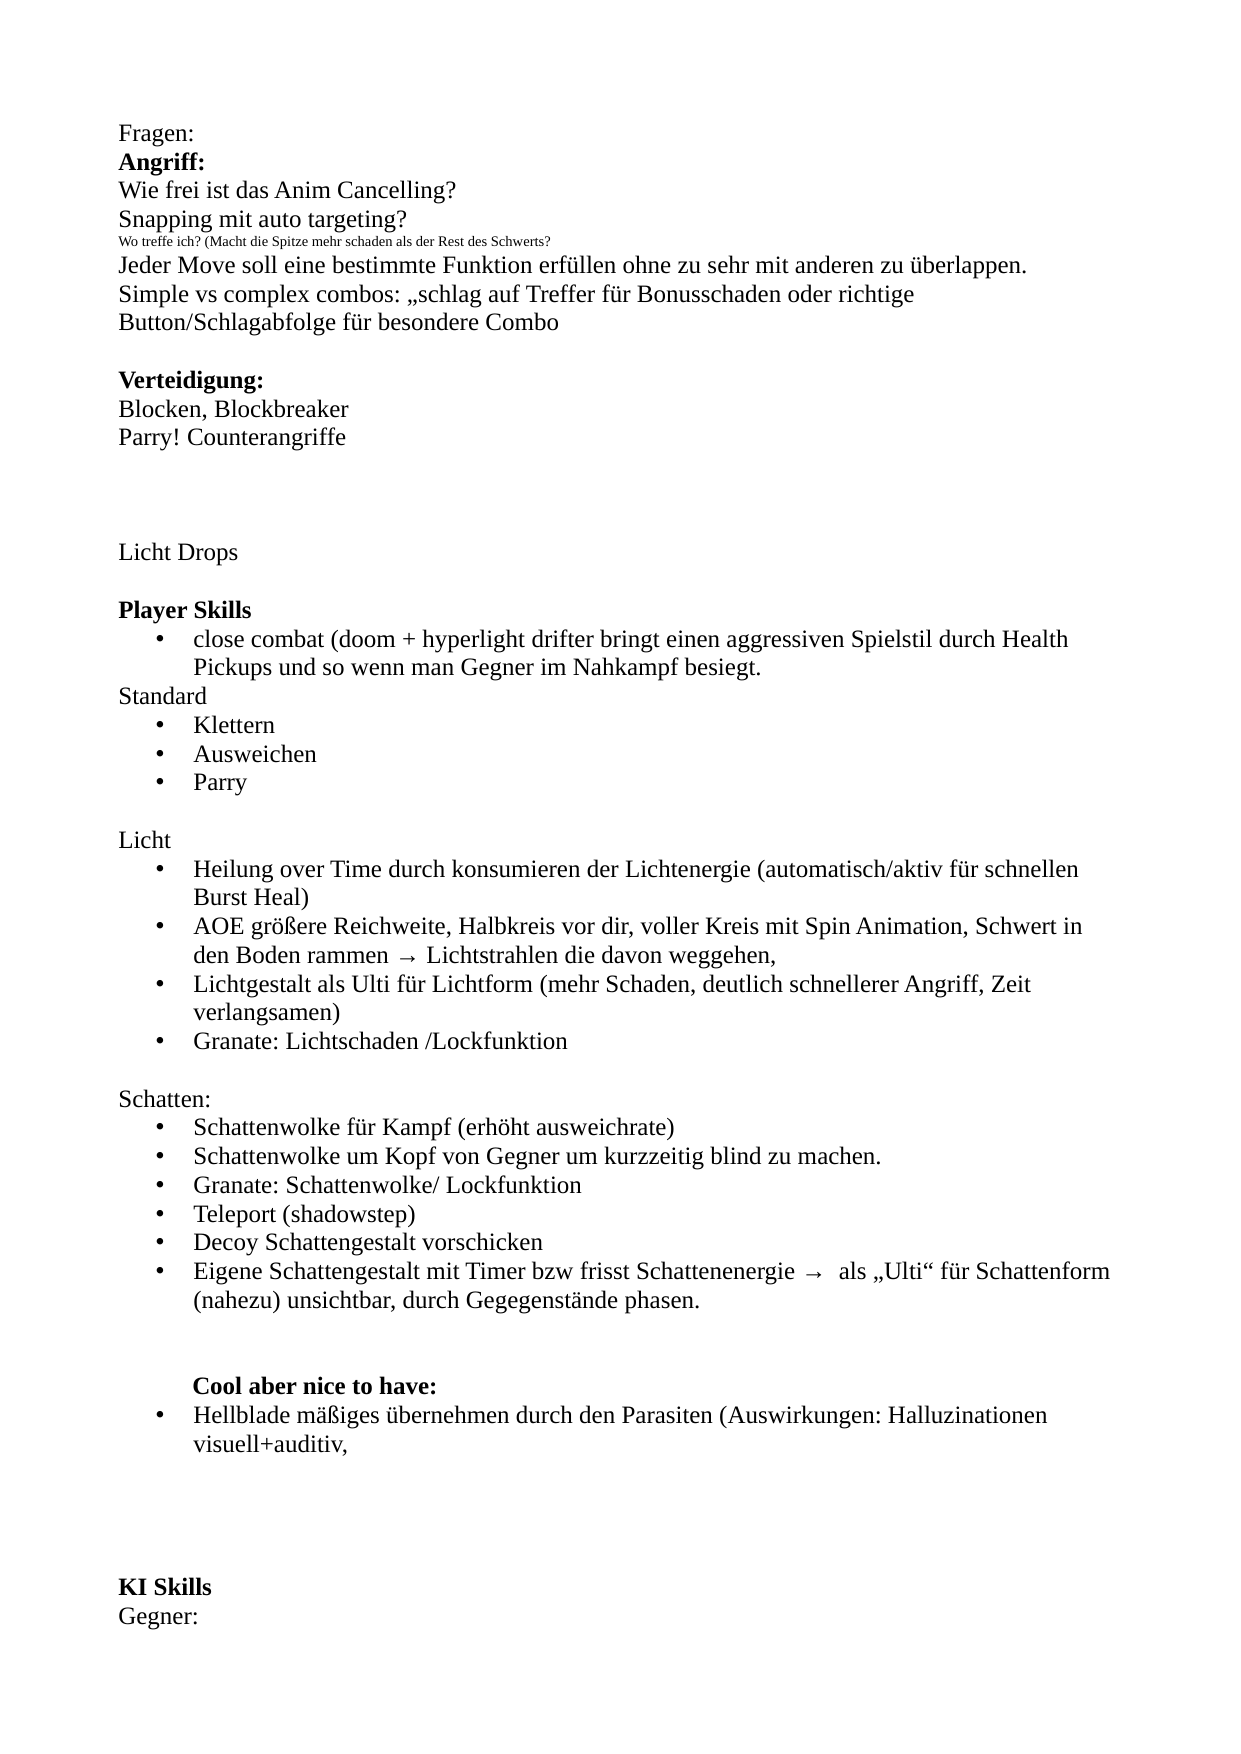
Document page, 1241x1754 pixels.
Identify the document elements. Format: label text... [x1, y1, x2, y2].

text Fragen: [118, 118, 1122, 147]
text Licht [118, 825, 1122, 854]
list Lichtgestalt als Ulti für Lichtform (mehr Schaden, deutlich schnellerer Angriff, Zeit verlangsamen) [156, 969, 1122, 1026]
list close combat (doom + hyperlight drifter bringt einen aggressiven Spielstil durch Health Pickups und so wenn man Gegner im Nahkampf besiegt. [156, 624, 1122, 681]
text Angriff: [118, 147, 1122, 176]
text KI Skills [118, 1572, 1122, 1601]
text Parry! Counterangriffe [118, 422, 1122, 451]
list Heilung over Time durch konsumieren der Lichtenergie (automatisch/aktiv für schnellen Burst Heal) [156, 854, 1122, 911]
text Wie frei ist das Anim Cancelling? [118, 176, 1122, 204]
text Schatten: [118, 1084, 1122, 1112]
list Schattenwolke um Kopf von Gegner um kurzzeitig blind zu machen. [156, 1141, 1122, 1170]
text Blocken, Blockbreaker [118, 394, 1122, 422]
list Granate: Schattenwolke/ Lockfunktion [156, 1170, 1122, 1199]
text Jeder Move soll eine bestimmte Funktion erfüllen ohne zu sehr mit anderen zu überlappen. [118, 250, 1122, 279]
list Ausweichen [156, 739, 1122, 767]
text Licht Drops [118, 537, 1122, 566]
list Hellblade mäßiges übernehmen durch den Parasiten (Auswirkungen: Halluzinationen visuell+auditiv, [156, 1400, 1122, 1457]
list Eigene Schattengestalt mit Timer bzw frisst Schattenenergie → als „Ulti“ für Schattenform (nahezu) unsichtbar, durch Gegegenstände phasen. [156, 1256, 1122, 1314]
list Teleport (shadowstep) [156, 1199, 1122, 1227]
text Wo treffe ich? (Macht die Spitze mehr schaden als der Rest des Schwerts? [118, 233, 1122, 250]
list Klettern [156, 710, 1122, 739]
text Player Skills [118, 595, 1122, 624]
list Parry [156, 767, 1122, 796]
list Decoy Schattengestalt vorschicken [156, 1227, 1122, 1256]
list Granate: Lichtschaden /Lockfunktion [156, 1026, 1122, 1055]
text Cool aber nice to have: [118, 1371, 1122, 1400]
list AOE größere Reichweite, Halbkreis vor dir, voller Kreis mit Spin Animation, Schwert in den Boden rammen → Lichtstrahlen die davon weggehen, [156, 911, 1122, 969]
text Verteidigung: [118, 365, 1122, 394]
text Standard [118, 681, 1122, 710]
text Gegner: [118, 1601, 1122, 1630]
text Snapping mit auto targeting? [118, 204, 1122, 233]
text Simple vs complex combos: „schlag auf Treffer für Bonusschaden oder richtige Button/Schlagabfolge für besondere Combo [118, 279, 1122, 336]
list Schattenwolke für Kampf (erhöht ausweichrate) [156, 1112, 1122, 1141]
